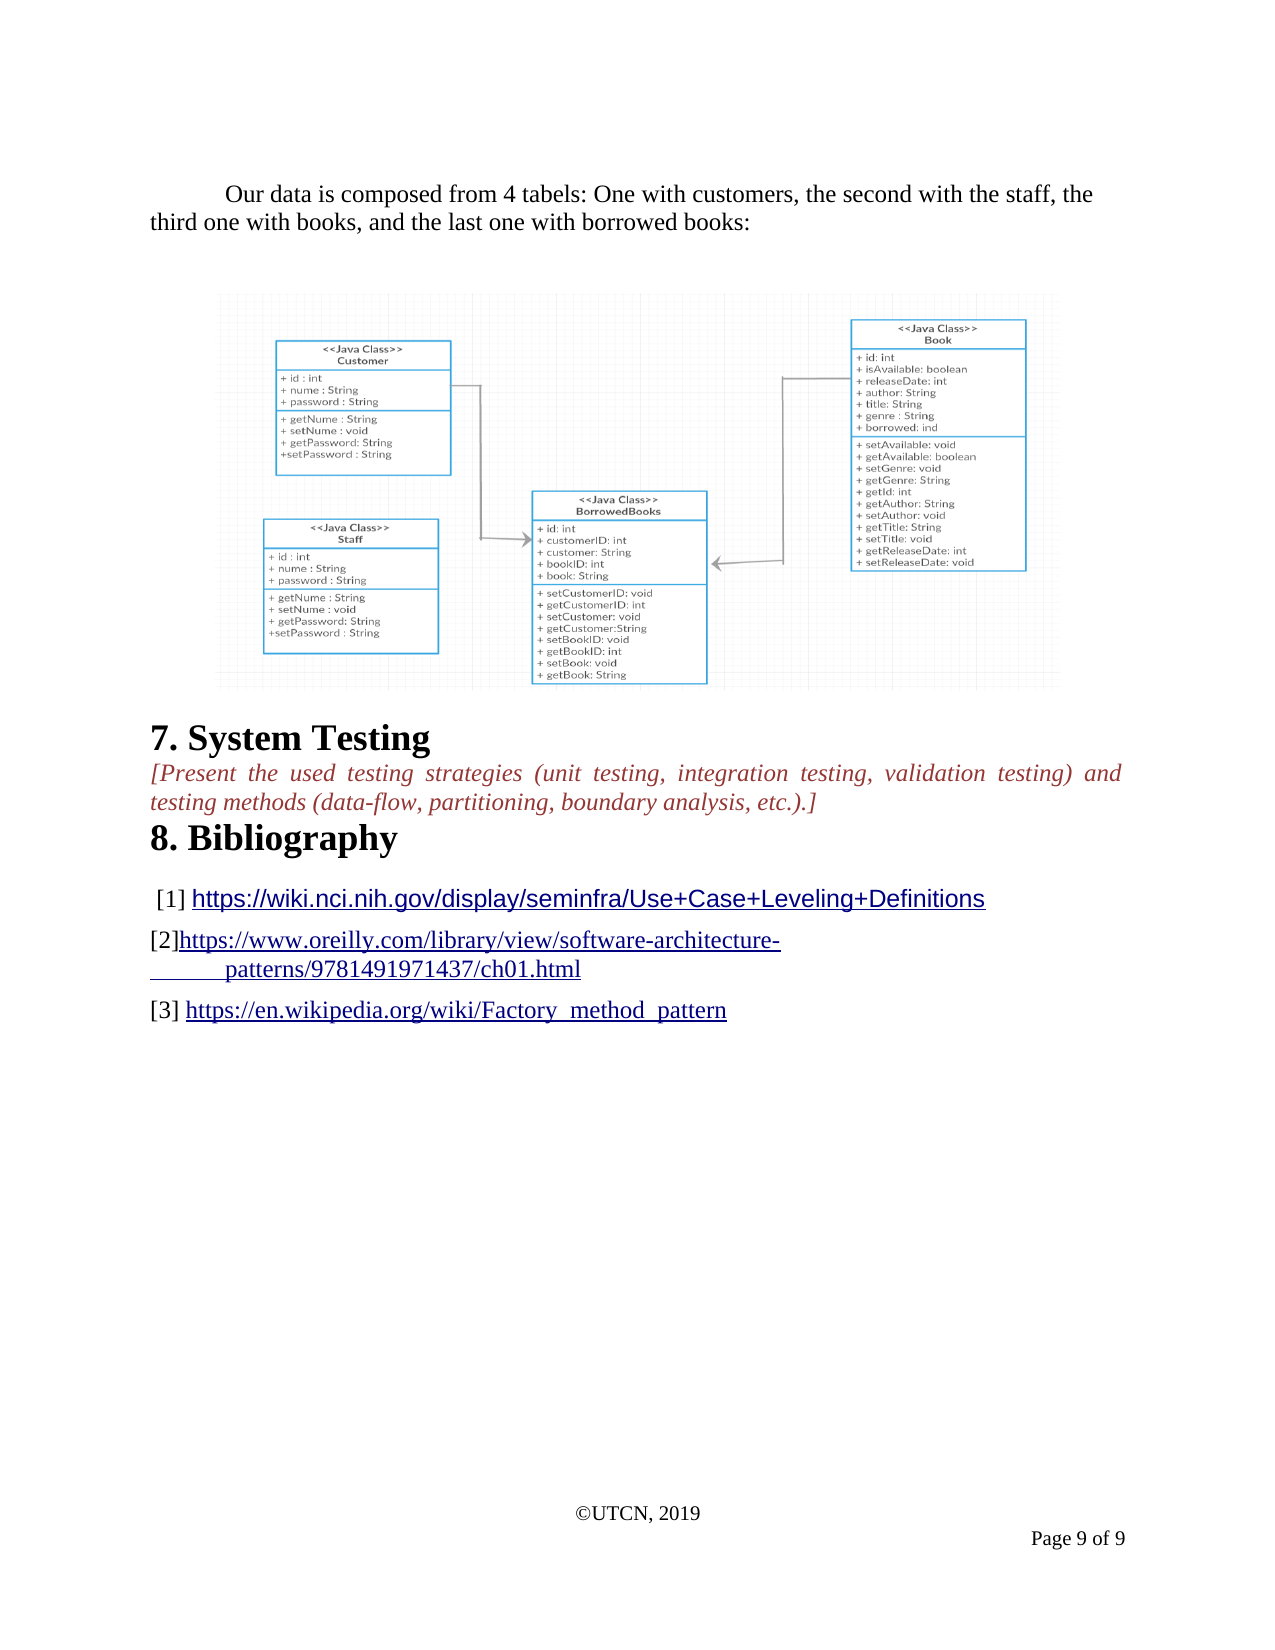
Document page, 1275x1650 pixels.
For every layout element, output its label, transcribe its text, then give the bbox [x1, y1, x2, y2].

subtitle [1] https://wiki.nci.nih.gov/display/seminfra/Use+Case+Leveling+Definitions [150, 884, 1125, 913]
text Our data is composed from 4 tabels: One with customers, the second with the staff, the third one with books, and the last one with borrowed books: [150, 179, 1125, 236]
text [2]https://www.oreilly.com/library/view/software-architecture- patterns/9781491971437/ch01.html [150, 925, 1125, 983]
title 8. Bibliography [150, 816, 1125, 859]
text [3] https://en.wikipedia.org/wiki/Factory_method_pattern [150, 995, 1125, 1024]
text [Present the used testing strategies (unit testing, integration testing, validation testing) and testing methods (data-flow, partitioning, boundary analysis, etc.).] [150, 758, 1125, 816]
title 7. System Testing [150, 715, 1125, 758]
picture [214, 293, 1061, 691]
